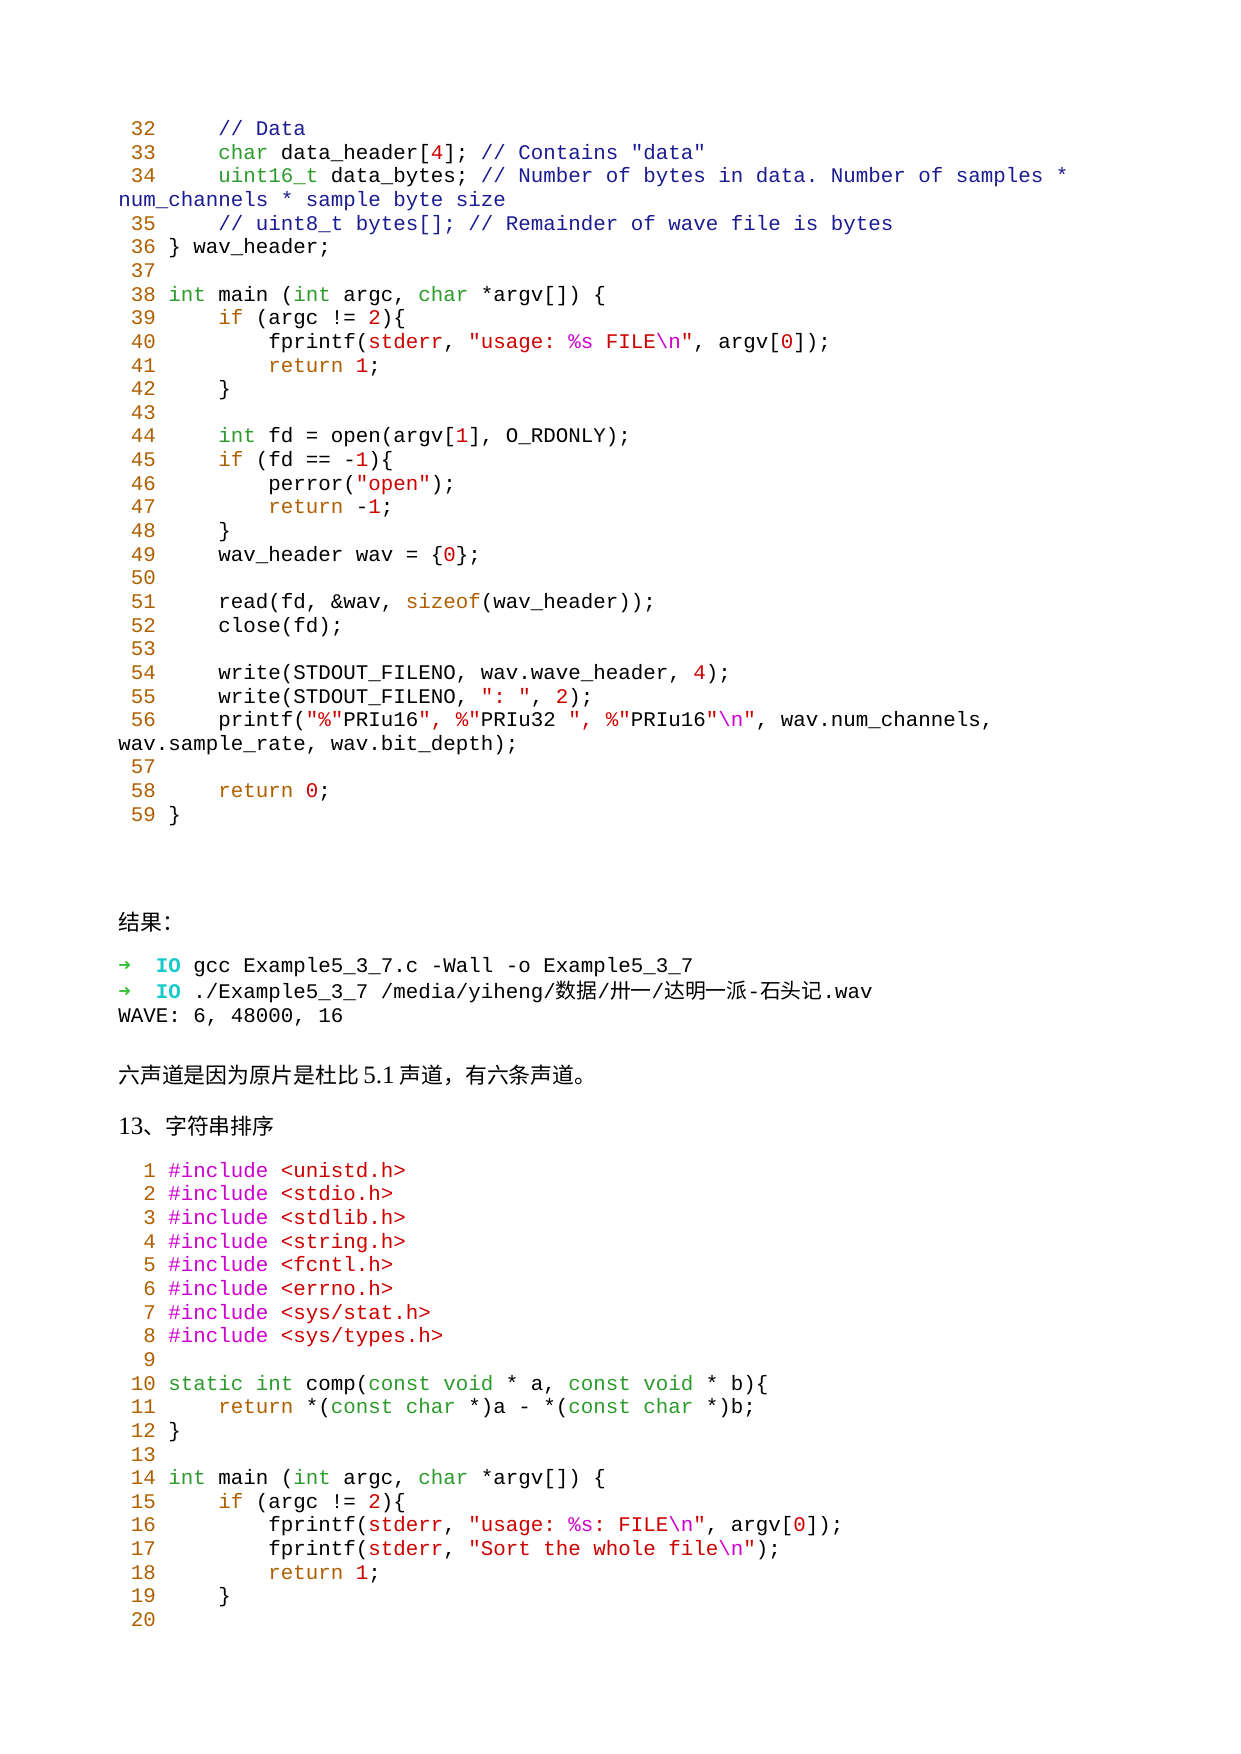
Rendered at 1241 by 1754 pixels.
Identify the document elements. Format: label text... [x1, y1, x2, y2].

text 14 int main (int argc, char *argv[]) { [118, 1467, 1122, 1491]
text 56 printf("%"PRIu16", %"PRIu32 ", %"PRIu16"\n", wav.num_channels, wav.sample_rate, wav.bit_depth); [118, 709, 1122, 757]
text 55 write(STDOUT_FILENO, ": ", 2); [118, 686, 1122, 709]
text 1 #include <unistd.h> [118, 1160, 1122, 1183]
text 57 [118, 757, 1122, 780]
text 49 wav_header wav = {0}; [118, 544, 1122, 567]
text ➜ IO gcc Example5_3_7.c -Wall -o Example5_3_7 [118, 956, 1122, 979]
text 38 int main (int argc, char *argv[]) { [118, 284, 1122, 307]
text 52 close(fd); [118, 615, 1122, 638]
text 10 static int comp(const void * a, const void * b){ [118, 1373, 1122, 1396]
text 41 return 1; [118, 354, 1122, 378]
text 39 if (argc != 2){ [118, 307, 1122, 331]
text 32 // Data [118, 118, 1122, 142]
text 17 fprintf(stderr, "Sort the whole file\n"); [118, 1538, 1122, 1562]
text 18 return 1; [118, 1562, 1122, 1585]
text 44 int fd = open(argv[1], O_RDONLY); [118, 426, 1122, 449]
text 8 #include <sys/types.h> [118, 1325, 1122, 1349]
text WAVE: 6, 48000, 16 [118, 1005, 1122, 1028]
text ➜ IO ./Example5_3_7 /media/yiheng/数据/卅一/达明一派-石头记.wav [118, 979, 1122, 1005]
text 40 fprintf(stderr, "usage: %s FILE\n", argv[0]); [118, 331, 1122, 354]
text 43 [118, 402, 1122, 426]
text 20 [118, 1609, 1122, 1633]
text 9 [118, 1349, 1122, 1373]
text 37 [118, 260, 1122, 284]
text 59 } [118, 804, 1122, 827]
text 34 uint16_t data_bytes; // Number of bytes in data. Number of samples * num_channels * sample byte size [118, 165, 1122, 213]
text 13 [118, 1443, 1122, 1467]
text 54 write(STDOUT_FILENO, wav.wave_header, 4); [118, 662, 1122, 686]
text 47 return -1; [118, 496, 1122, 520]
text 7 #include <sys/stat.h> [118, 1302, 1122, 1325]
text 36 } wav_header; [118, 236, 1122, 260]
text 19 } [118, 1585, 1122, 1609]
text 46 perror("open"); [118, 473, 1122, 496]
text 53 [118, 638, 1122, 662]
text 35 // uint8_t bytes[]; // Remainder of wave file is bytes [118, 213, 1122, 236]
text 58 return 0; [118, 780, 1122, 804]
text 48 } [118, 520, 1122, 544]
text 51 read(fd, &wav, sizeof(wav_header)); [118, 591, 1122, 615]
text 5 #include <fcntl.h> [118, 1254, 1122, 1278]
text 33 char data_header[4]; // Contains "data" [118, 142, 1122, 165]
text 42 } [118, 378, 1122, 402]
text 13、字符串排序 [118, 1109, 1122, 1141]
text 11 return *(const char *)a - *(const char *)b; [118, 1396, 1122, 1420]
text 结果： [118, 904, 1122, 936]
text 3 #include <stdlib.h> [118, 1207, 1122, 1231]
text 45 if (fd == -1){ [118, 449, 1122, 473]
text 6 #include <errno.h> [118, 1278, 1122, 1302]
text 2 #include <stdio.h> [118, 1183, 1122, 1207]
text 15 if (argc != 2){ [118, 1491, 1122, 1514]
text 4 #include <string.h> [118, 1231, 1122, 1254]
text 六声道是因为原片是杜比5.1声道，有六条声道。 [118, 1058, 1122, 1089]
text 50 [118, 567, 1122, 591]
text 16 fprintf(stderr, "usage: %s: FILE\n", argv[0]); [118, 1514, 1122, 1538]
text 12 } [118, 1420, 1122, 1443]
